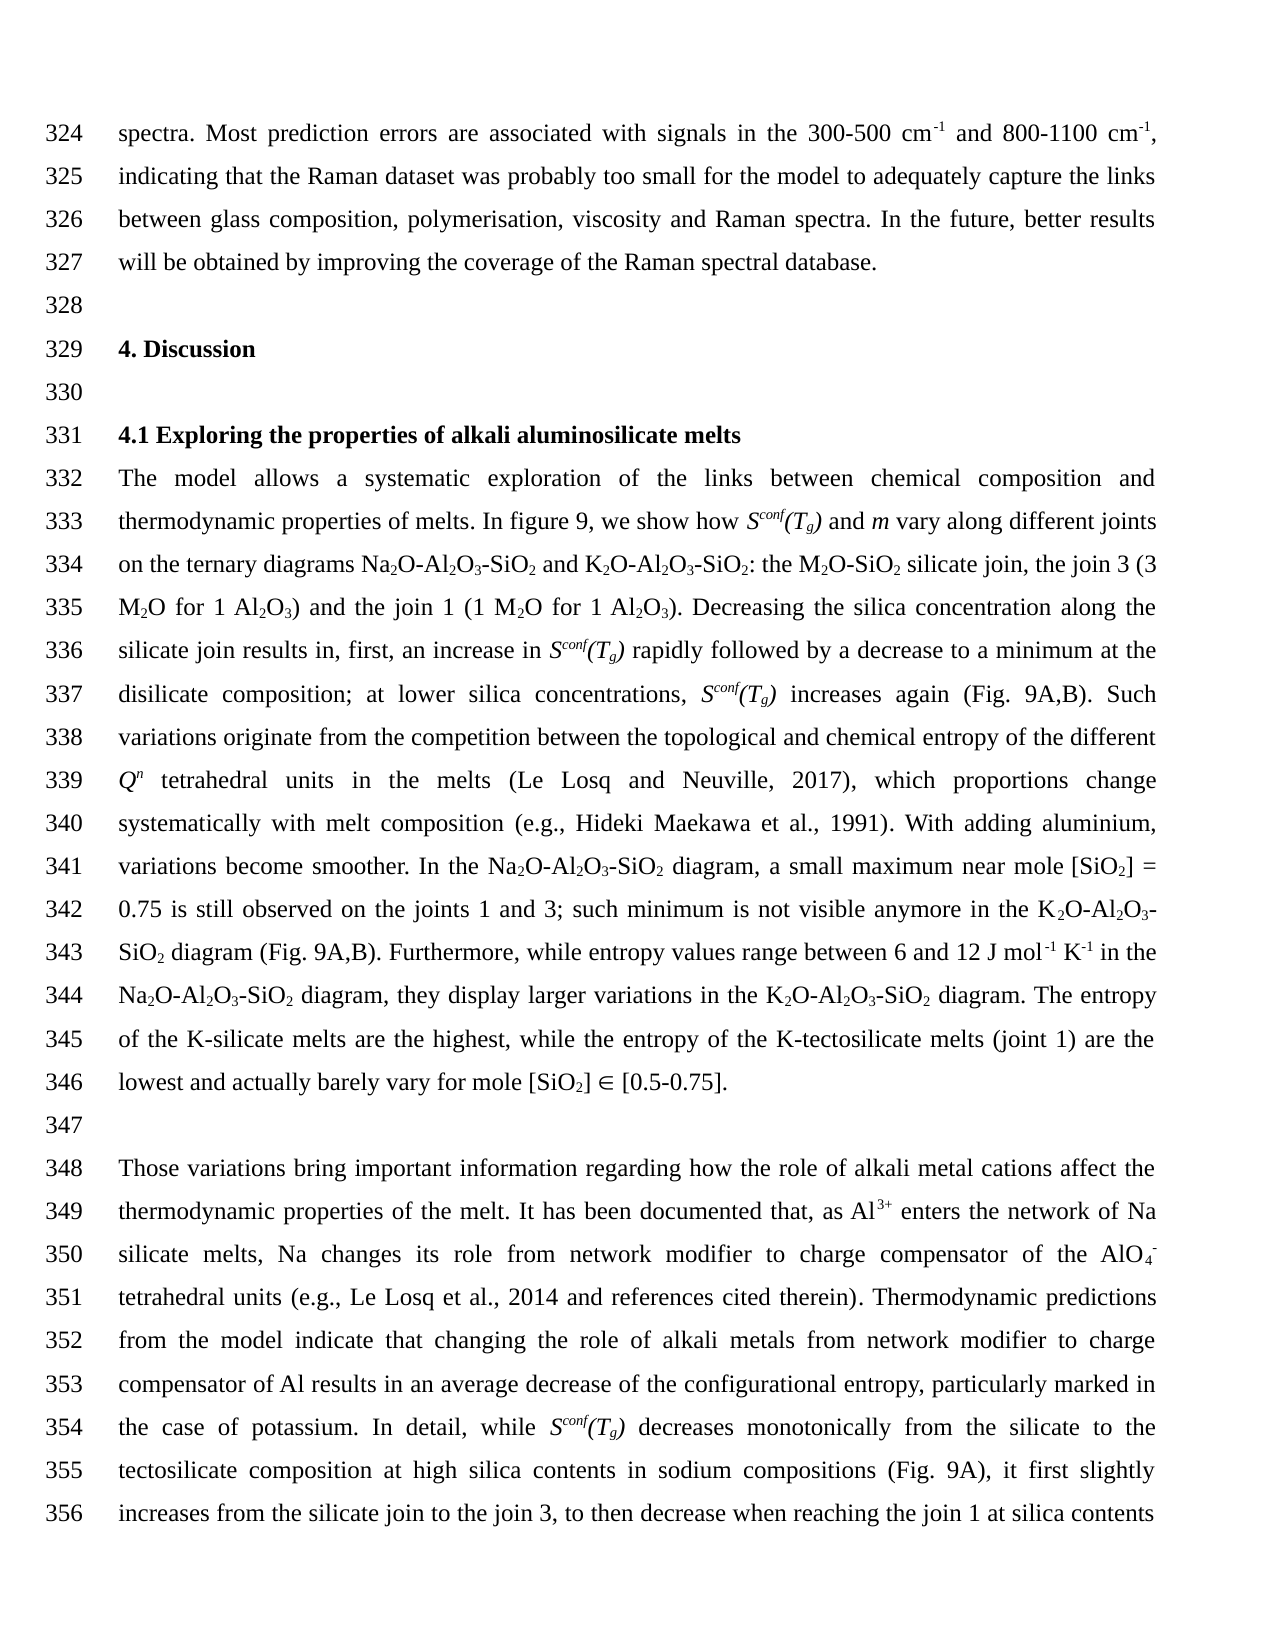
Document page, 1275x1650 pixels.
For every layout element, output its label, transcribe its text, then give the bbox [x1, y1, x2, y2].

text 4.1 Exploring the properties of alkali aluminosilicate melts [118, 420, 1157, 449]
text 4. Discussion [118, 334, 1157, 362]
text The model allows a systematic exploration of the links between chemical composition and thermodynamic properties of melts. In figure 9, we show how Sconf(Tg) and m vary along different joints on the ternary diagrams Na2O-Al2O3-SiO2 and K2O-Al2O3-SiO2: the M2O-SiO2 silicate join, the join 3 (3 M2O for 1 Al2O3) and the join 1 (1 M2O for 1 Al2O3). Decreasing the silica concentration along the silicate join results in, first, an increase in Sconf(Tg) rapidly followed by a decrease to a minimum at the disilicate composition; at lower silica concentrations, Sconf(Tg) increases again (Fig. 9A,B). Such variations originate from the competition between the topological and chemical entropy of the different Qn tetrahedral units in the melts (Le Losq and Neuville, 2017), which proportions change systematically with melt composition (e.g., Hideki Maekawa et al., 1991). With adding aluminium, variations become smoother. In the Na2O-Al2O3-SiO2 diagram, a small maximum near mole [SiO2] = 0.75 is still observed on the joints 1 and 3; such minimum is not visible anymore in the K2O-Al2O3-SiO2 diagram (Fig. 9A,B). Furthermore, while entropy values range between 6 and 12 J mol-1 K-1 in the Na2O-Al2O3-SiO2 diagram, they display larger variations in the K2O-Al2O3-SiO2 diagram. The entropy of the K-silicate melts are the highest, while the entropy of the K-tectosilicate melts (joint 1) are the lowest and actually barely vary for mole [SiO2]  [0.5-0.75]. [118, 463, 1157, 1096]
text Those variations bring important information regarding how the role of alkali metal cations affect the thermodynamic properties of the melt. It has been documented that, as Al3+ enters the network of Na silicate melts, Na changes its role from network modifier to charge compensator of the AlO4- tetrahedral units (e.g., Le Losq et al., 2014 and references cited therein). Thermodynamic predictions from the model indicate that changing the role of alkali metals from network modifier to charge compensator of Al results in an average decrease of the configurational entropy, particularly marked in the case of potassium. In detail, while Sconf(Tg) decreases monotonically from the silicate to the tectosilicate composition at high silica contents in sodium compositions (Fig. 9A), it first slightly increases from the silicate join to the join 3, to then decrease when reaching the join 1 at silica contents [118, 1153, 1157, 1527]
text spectra. Most prediction errors are associated with signals in the 300-500 cm-1 and 800-1100 cm-1, indicating that the Raman dataset was probably too small for the model to adequately capture the links between glass composition, polymerisation, viscosity and Raman spectra. In the future, better results will be obtained by improving the coverage of the Raman spectral database. [118, 118, 1157, 276]
